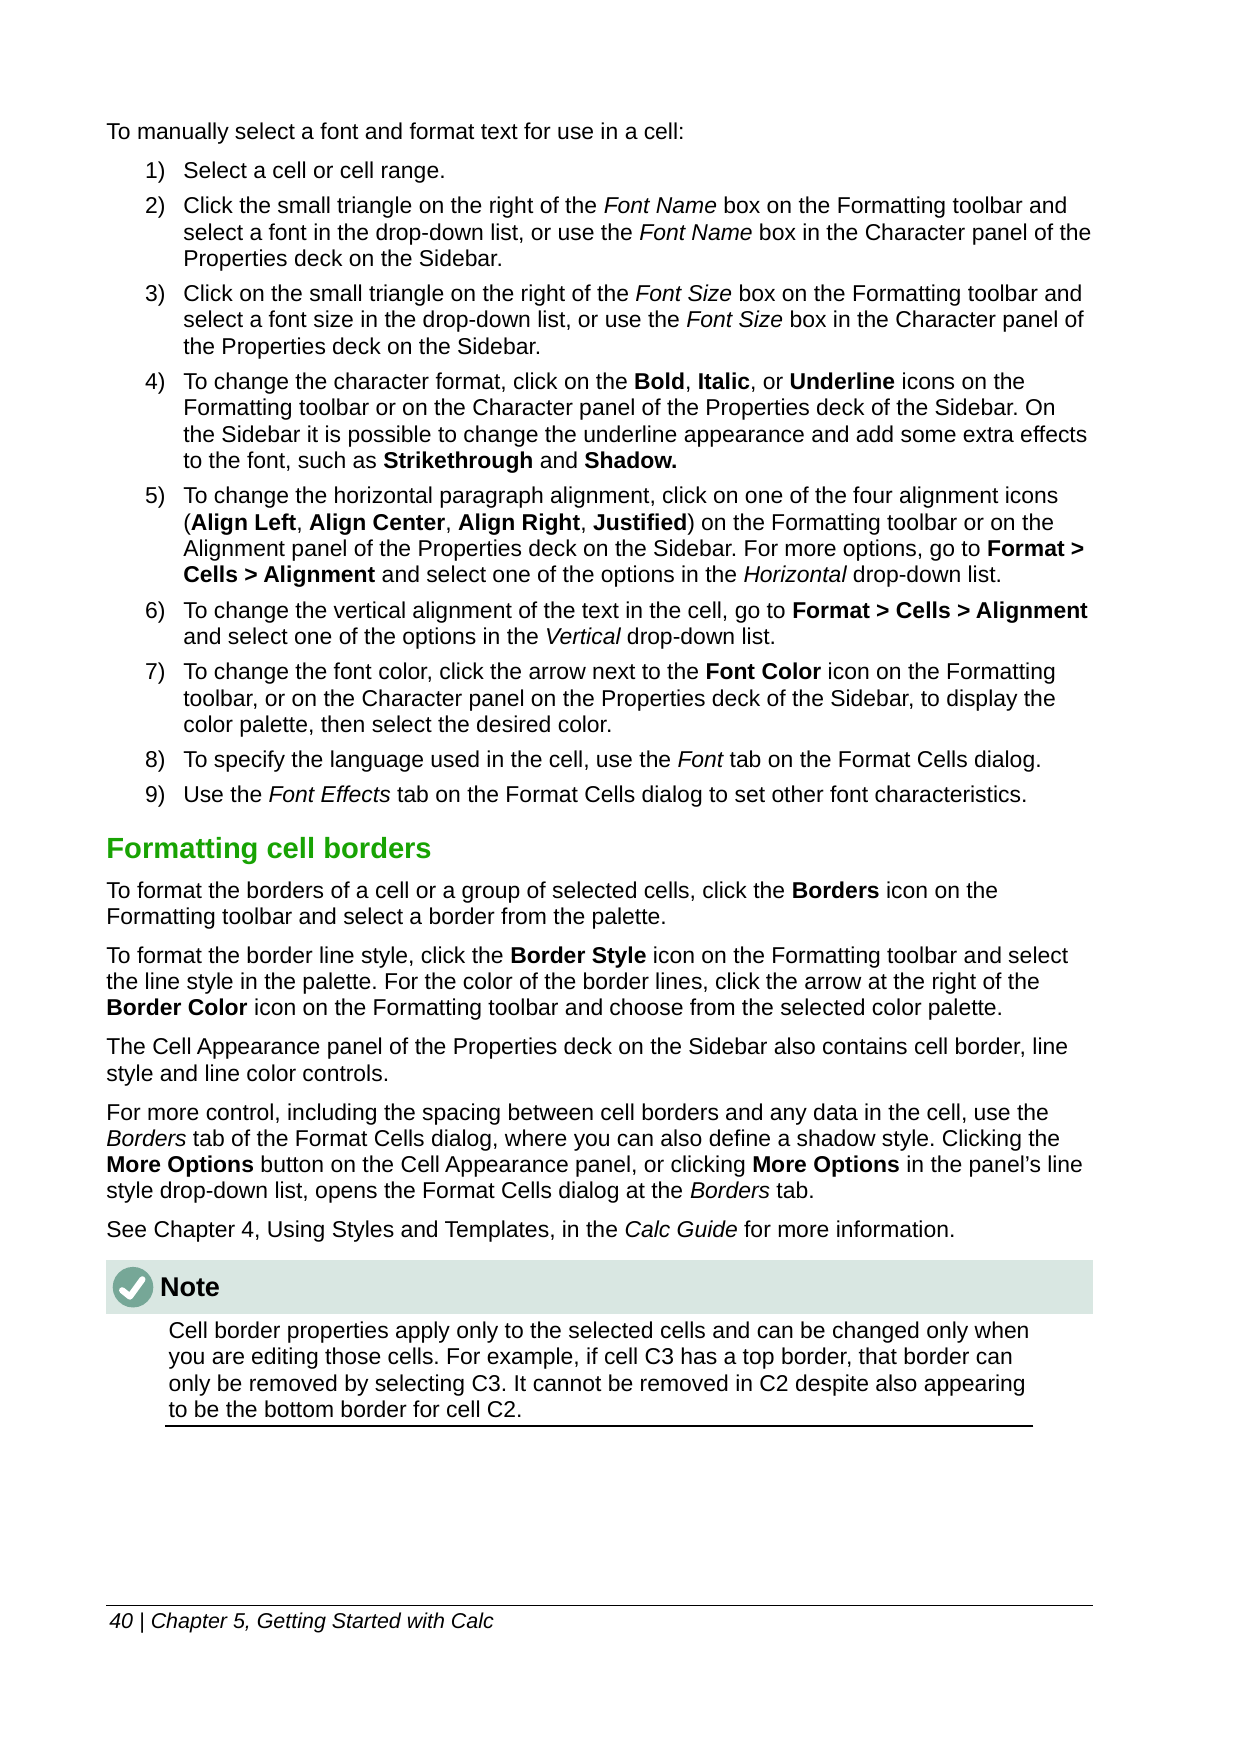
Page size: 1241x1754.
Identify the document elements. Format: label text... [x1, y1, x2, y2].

text Cell border properties apply only to the selected cells and can be changed only when you are editing those cells. For example, if cell C3 has a top border, that border can only be removed by selecting C3. It cannot be removed in C2 despite also appearing to be the bottom border for cell C2. [165, 1314, 1033, 1425]
list Use the Font Effects tab on the Format Cells dialog to set other font characteristics. [165, 781, 1093, 808]
list Click the small triangle on the right of the Font Name box on the Formatting toolbar and select a font in the drop-down list, or use the Font Name box in the Character panel of the Properties deck on the Sidebar. [165, 192, 1093, 271]
text See Chapter 4, Using Styles and Templates, in the Calc Guide for more information. [106, 1216, 1093, 1243]
text The Cell Appearance panel of the Properties deck on the Sidebar also contains cell border, line style and line color controls. [106, 1033, 1093, 1086]
list To change the character format, click on the Bold, Italic, or Underline icons on the Formatting toolbar or on the Character panel of the Properties deck of the Sidebar. On the Sidebar it is possible to change the underline appearance and add some extra effects to the font, such as Strikethrough and Shadow. [165, 368, 1093, 473]
list To specify the language used in the cell, use the Font tab on the Format Cells dialog. [165, 746, 1093, 772]
list To change the font color, click the arrow next to the Font Color icon on the Formatting toolbar, or on the Character panel on the Properties deck of the Sidebar, to display the color palette, then select the desired color. [165, 658, 1093, 737]
text For more control, including the spacing between cell borders and any data in the cell, use the Borders tab of the Format Cells dialog, where you can also define a shadow style. Clicking the More Options button on the Cell Appearance panel, or clicking More Options in the panel’s line style drop-down list, opens the Format Cells dialog at the Borders tab. [106, 1098, 1093, 1204]
list To manually select a font and format text for use in a cell: [106, 118, 1093, 144]
list To change the horizontal paragraph alignment, click on one of the four alignment icons (Align Left, Align Center, Align Right, Justified) on the Formatting toolbar or on the Alignment panel of the Properties deck on the Sidebar. For more options, go to Format > Cells > Alignment and select one of the options in the Horizontal drop-down list. [165, 482, 1093, 588]
list To change the vertical alignment of the text in the cell, go to Format > Cells > Alignment and select one of the options in the Vertical drop-down list. [165, 597, 1093, 649]
list Click on the small triangle on the right of the Font Size box on the Formatting toolbar and select a font size in the drop-down list, or use the Font Size box in the Character panel of the Properties deck on the Sidebar. [165, 280, 1093, 359]
subtitle Note [106, 1260, 1093, 1314]
list Select a cell or cell range. [165, 157, 1093, 183]
subtitle Formatting cell borders [106, 831, 1093, 865]
text To format the borders of a cell or a group of selected cells, click the Borders icon on the Formatting toolbar and select a border from the palette. [106, 877, 1093, 929]
text To format the border line style, click the Border Style icon on the Formatting toolbar and select the line style in the palette. For the color of the border lines, click the arrow at the right of the Border Color icon on the Formatting toolbar and choose from the selected color palette. [106, 942, 1093, 1021]
